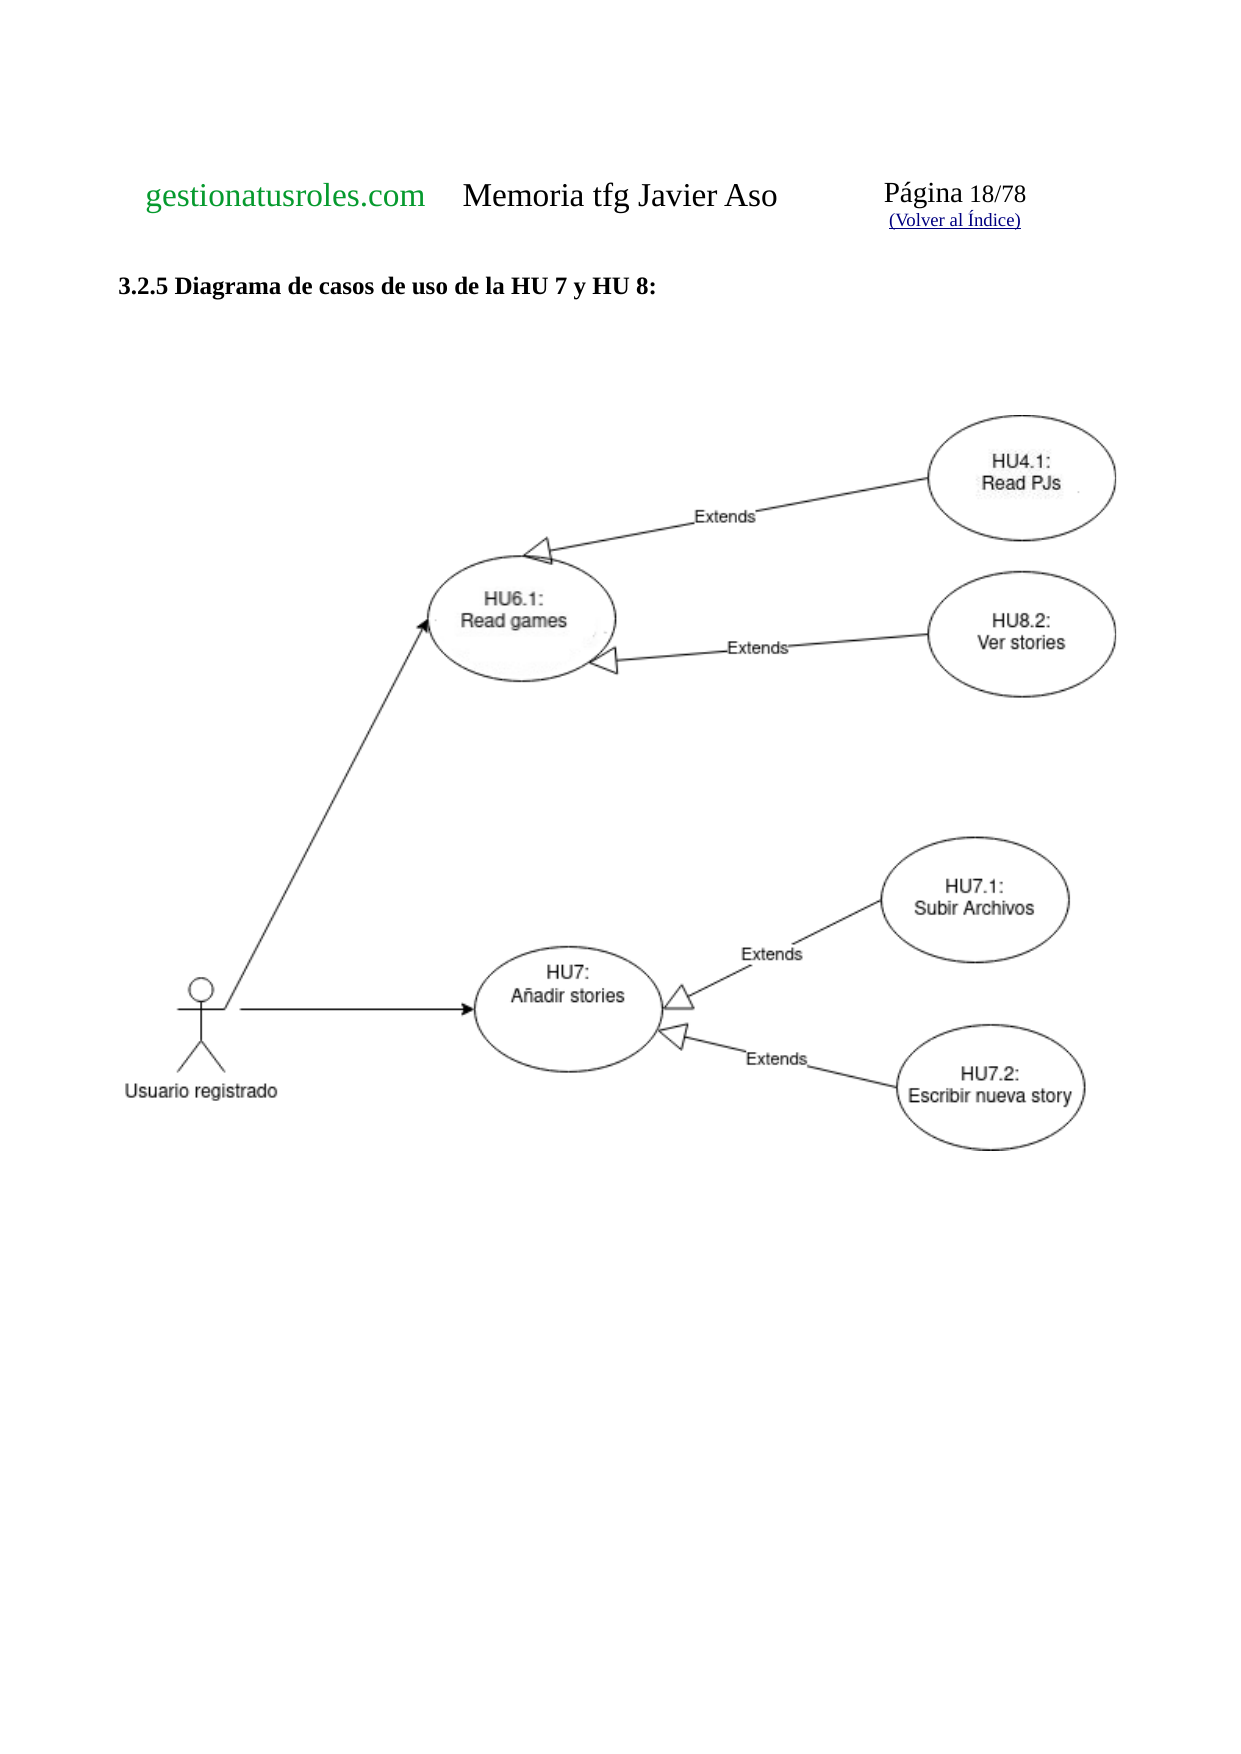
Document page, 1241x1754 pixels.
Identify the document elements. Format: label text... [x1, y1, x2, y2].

table_header Memoria tfg Javier Aso [453, 147, 787, 243]
text 3.2.5 Diagrama de casos de uso de la HU 7 y HU 8: [118, 271, 1122, 300]
picture [124, 415, 1117, 1151]
table_header gestionatusroles.com [118, 147, 453, 243]
table_header Página 18/78 (Volver al Índice) [788, 147, 1122, 243]
